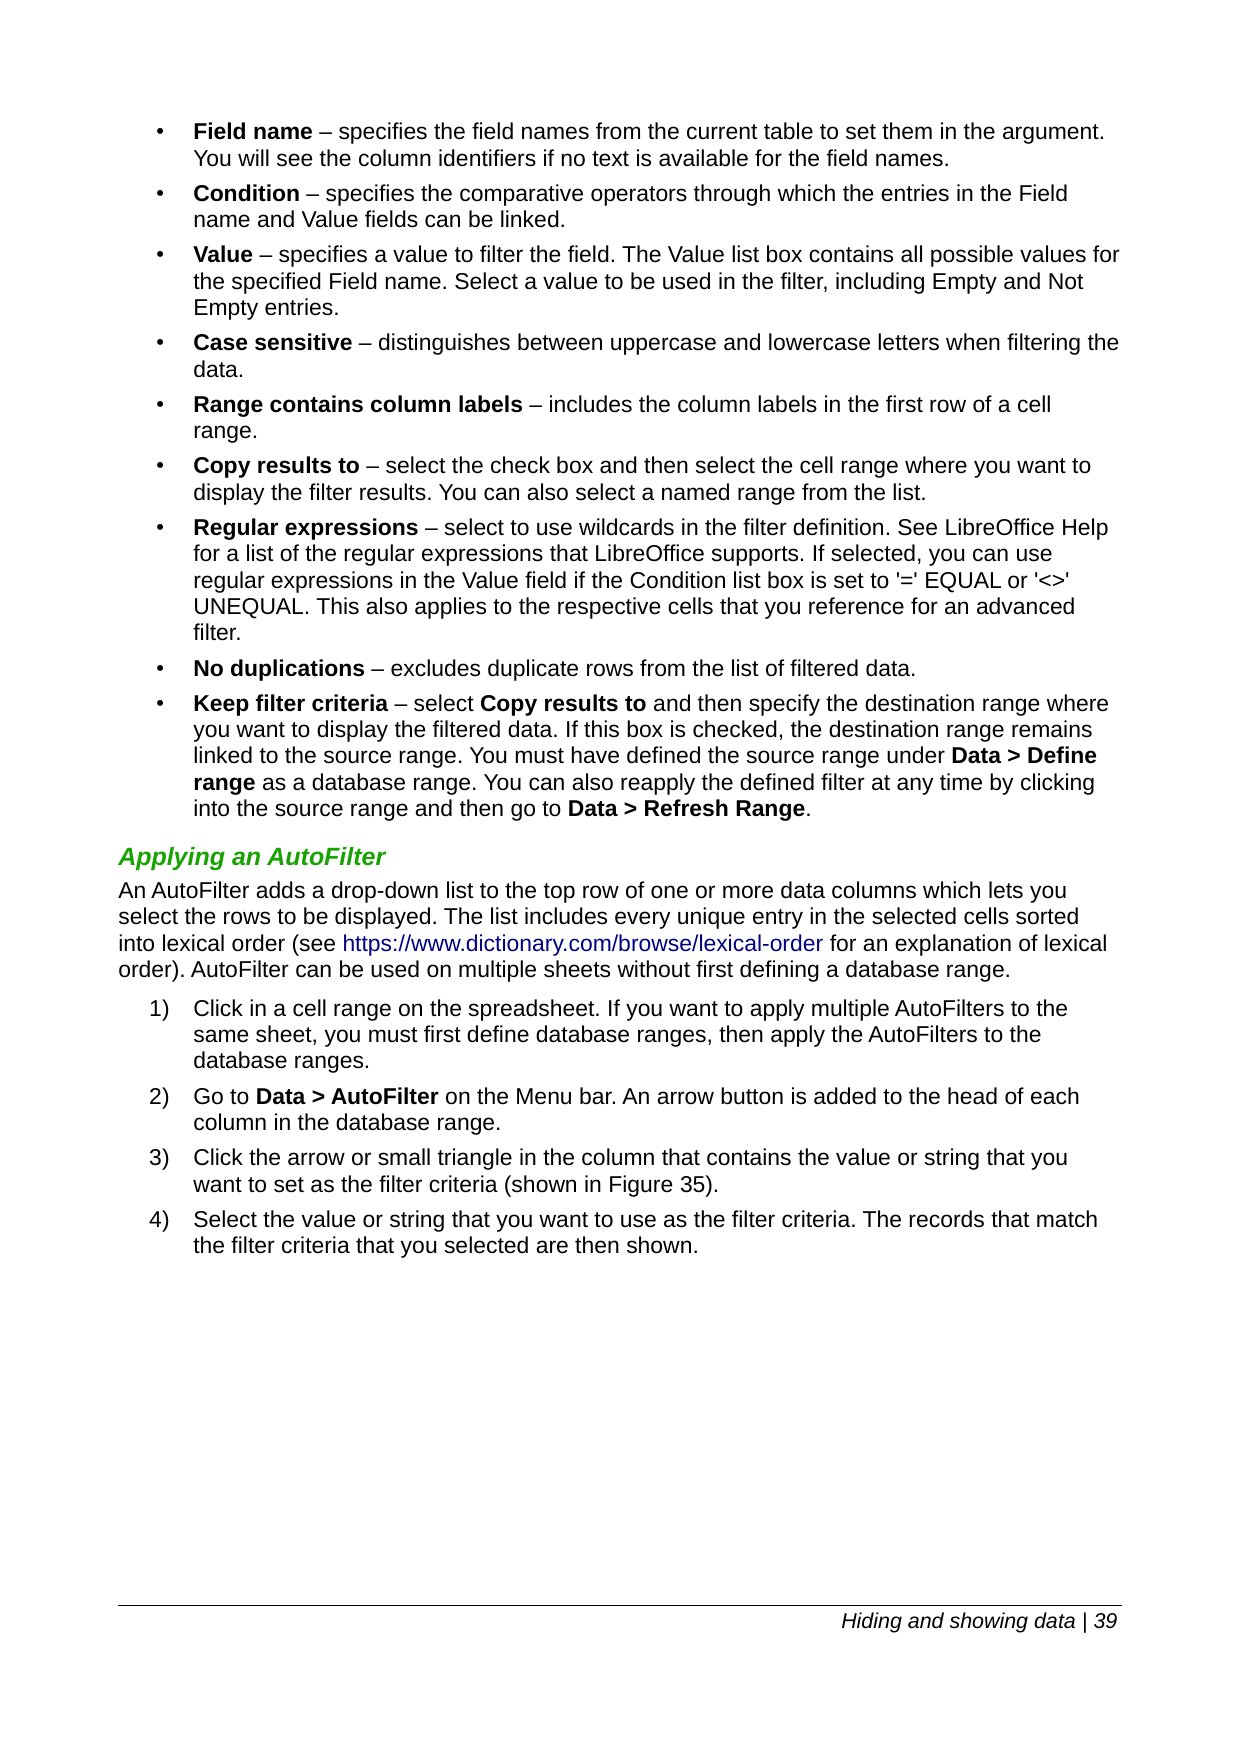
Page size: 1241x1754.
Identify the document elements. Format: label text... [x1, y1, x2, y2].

list Copy results to – select the check box and then select the cell range where you want to display the filter results. You can also select a named range from the list. [156, 452, 1122, 505]
text An AutoFilter adds a drop-down list to the top row of one or more data columns which lets you select the rows to be displayed. The list includes every unique entry in the selected cells sorted into lexical order (see https://www.dictionary.com/browse/lexical-order for an explanation of lexical order). AutoFilter can be used on multiple sheets without first defining a database range. [118, 877, 1122, 982]
list Value – specifies a value to filter the field. The Value list box contains all possible values for the specified Field name. Select a value to be used in the filter, including Empty and Not Empty entries. [156, 241, 1122, 320]
list Range contains column labels – includes the column labels in the first row of a cell range. [156, 391, 1122, 443]
list Field name – specifies the field names from the current table to set them in the argument. You will see the column identifiers if no text is available for the field names. [156, 118, 1122, 171]
list Click the arrow or small triangle in the column that contains the value or string that you want to set as the filter criteria (shown in Figure 35). [169, 1144, 1122, 1197]
subtitle Applying an AutoFilter [118, 842, 1122, 871]
list Regular expressions – select to use wildcards in the filter definition. See LibreOffice Help for a list of the regular expressions that LibreOffice supports. If selected, you can use regular expressions in the Value field if the Condition list box is set to '=' EQUAL or '<>' UNEQUAL. This also applies to the respective cells that you reference for an advanced filter. [156, 514, 1122, 646]
list Condition – specifies the comparative operators through which the entries in the Field name and Value fields can be linked. [156, 180, 1122, 232]
list Case sensitive – distinguishes between uppercase and lowercase letters when filtering the data. [156, 329, 1122, 382]
list Keep filter criteria – select Copy results to and then specify the destination range where you want to display the filtered data. If this box is checked, the destination range remains linked to the source range. You must have defined the source range under Data > Define range as a database range. You can also reapply the defined filter at any time by clicking into the source range and then go to Data > Refresh Range. [156, 690, 1122, 821]
list No duplications – excludes duplicate rows from the list of filtered data. [156, 654, 1122, 681]
list Select the value or string that you want to use as the filter criteria. The records that match the filter criteria that you selected are then shown. [169, 1206, 1122, 1258]
list Go to Data > AutoFilter on the Menu bar. An arrow button is added to the head of each column in the database range. [169, 1083, 1122, 1135]
list Click in a cell range on the spreadsheet. If you want to apply multiple AutoFilters to the same sheet, you must first define database ranges, then apply the AutoFilters to the database ranges. [169, 995, 1122, 1074]
